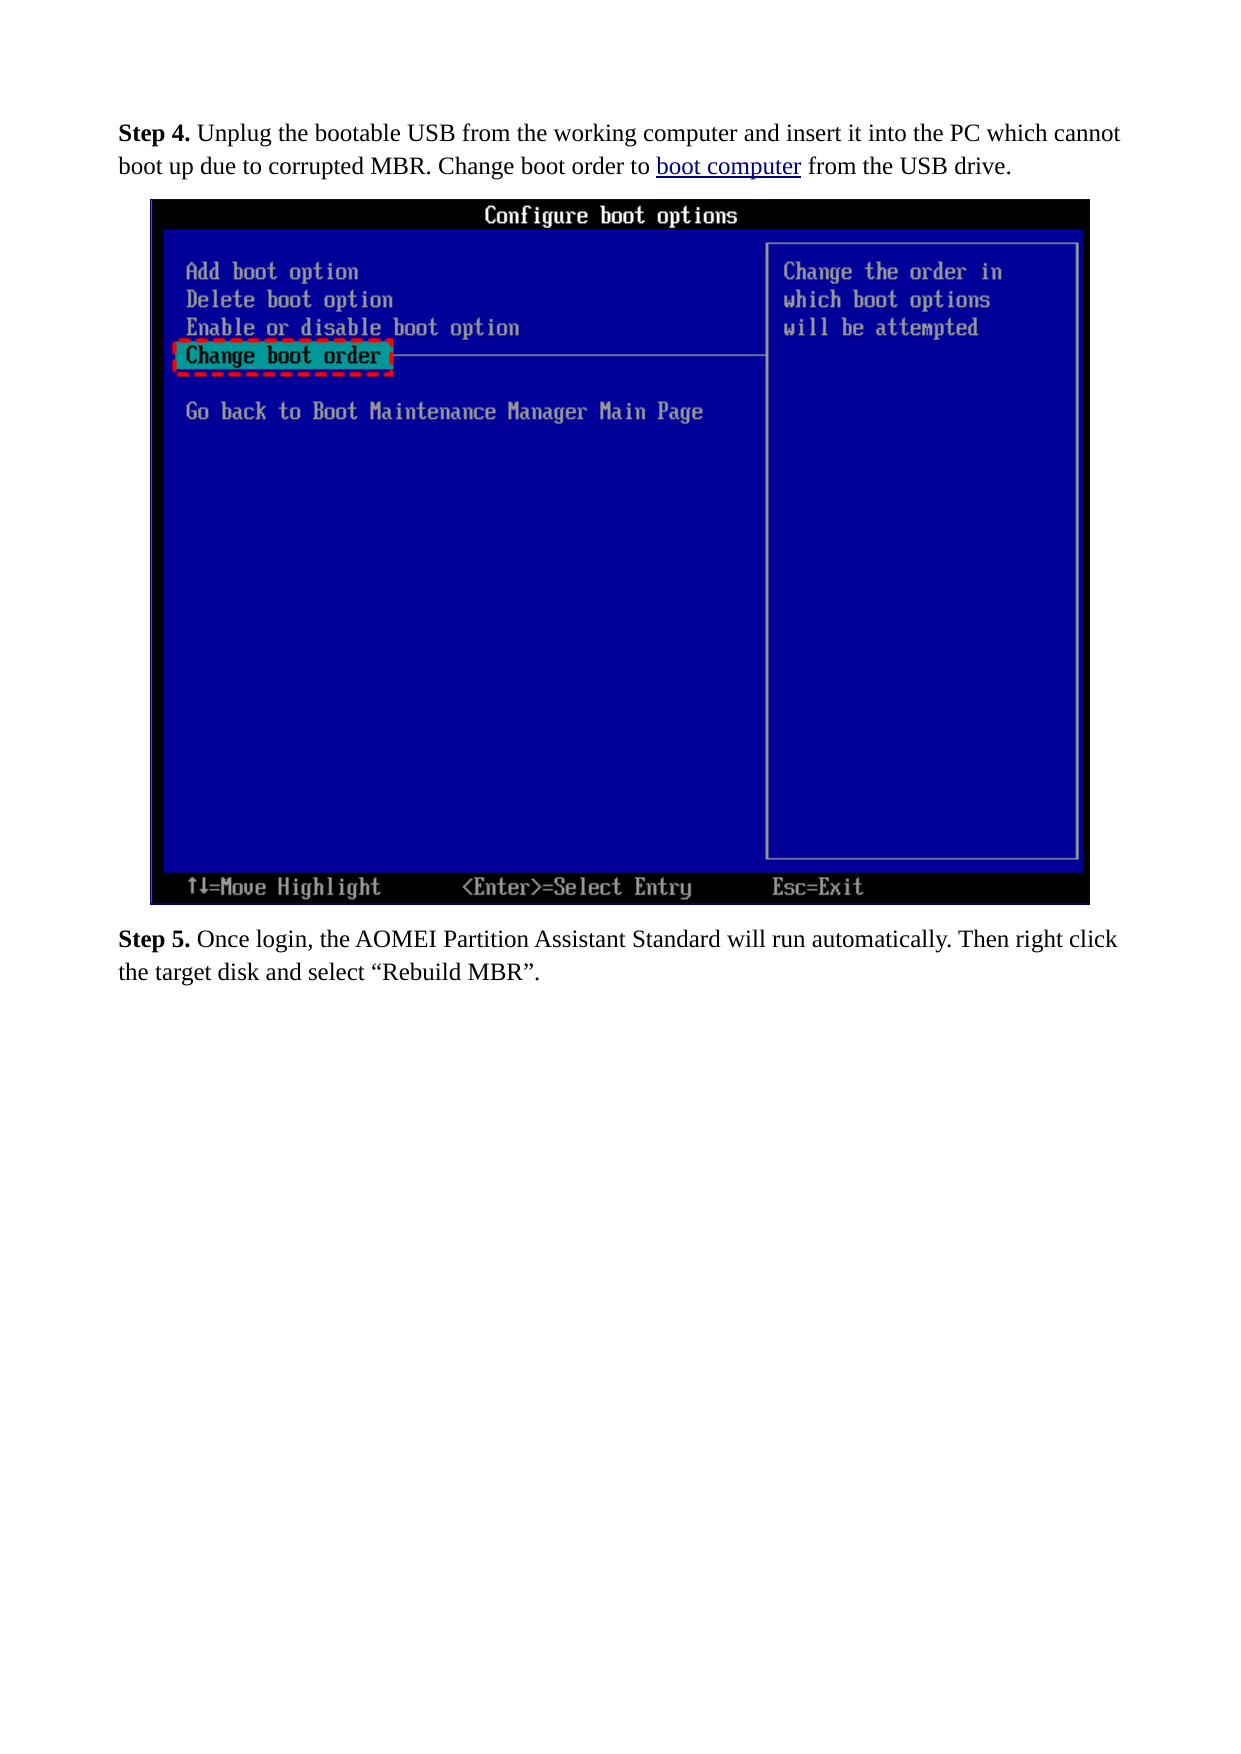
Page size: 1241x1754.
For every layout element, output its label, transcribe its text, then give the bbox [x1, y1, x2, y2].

text Step 4. Unplug the bootable USB from the working computer and insert it into the PC which cannot boot up due to corrupted MBR. Change boot order to boot computer from the USB drive. [118, 118, 1122, 180]
text Step 5. Once login, the AOMEI Partition Assistant Standard will run automatically. Then right click the target disk and select “Rebuild MBR”. [118, 924, 1122, 986]
picture [151, 200, 1089, 903]
